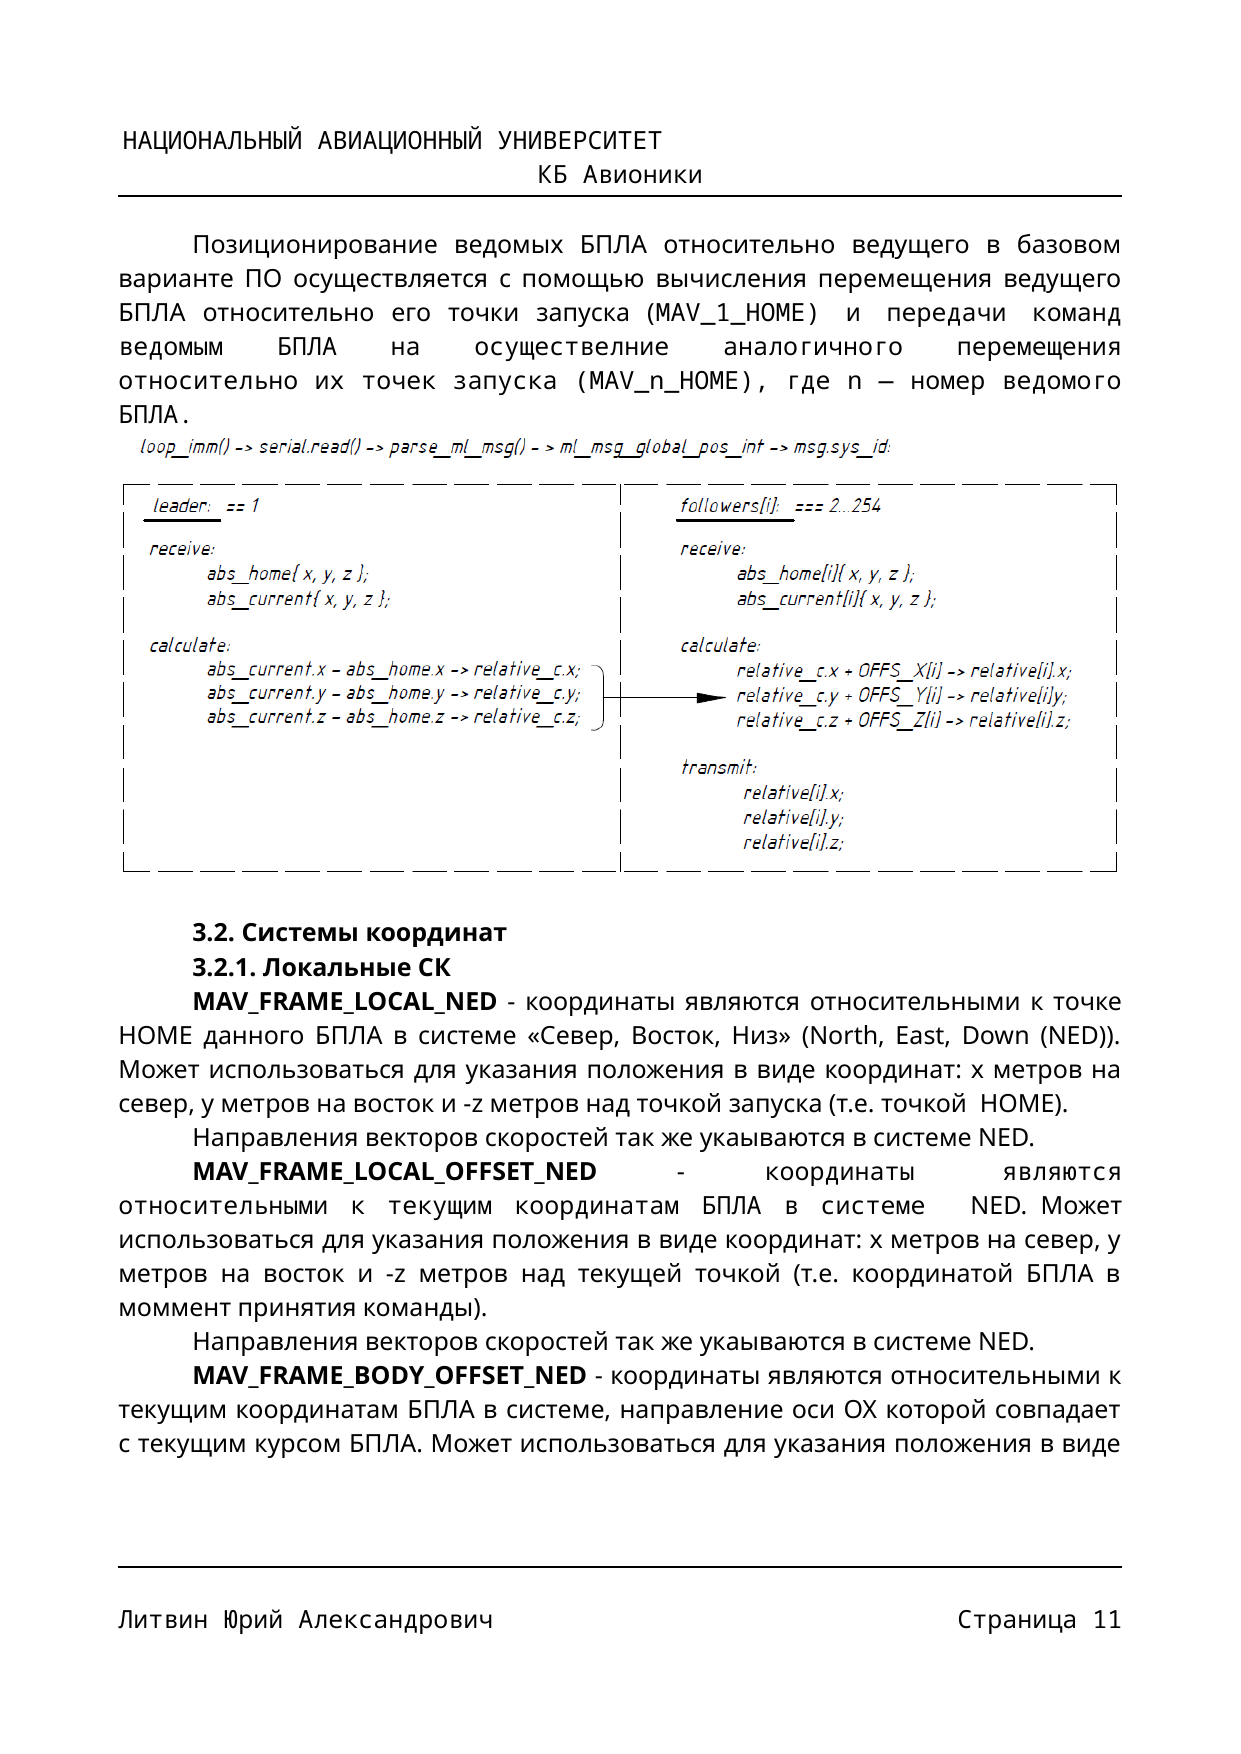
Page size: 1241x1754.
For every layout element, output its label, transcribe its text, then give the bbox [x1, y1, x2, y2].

picture [118, 431, 1123, 881]
text 3.2. Системы координат [118, 915, 1122, 949]
text 3.2.1. Локальные СК [118, 949, 1122, 983]
text MAV_FRAME_LOCAL_NED - координаты являются относительными к точке HOME данного БПЛА в системе «Север, Восток, Низ» (North, East, Down (NED)). Может использоваться для указания положения в виде координат: x метров на север, y метров на восток и -z метров над точкой запуска (т.е. точкой HOME). [118, 983, 1122, 1119]
text MAV_FRAME_LOCAL_OFFSET_NED - координаты являются относительными к текущим координатам БПЛА в системе NED. Может использоваться для указания положения в виде координат: x метров на север, y метров на восток и -z метров над текущей точкой (т.е. координатой БПЛА в моммент принятия команды). [118, 1153, 1122, 1324]
text Позиционирование ведомых БПЛА относительно ведущего в базовом варианте ПО осуществляется с помощью вычисления перемещения ведущего БПЛА относительно его точки запуска (MAV_1_HOME) и передачи команд ведомым БПЛА на осуществелние аналогичного перемещения относительно их точек запуска (MAV_n_HOME), где n — номер ведомого БПЛА. [118, 227, 1122, 431]
text MAV_FRAME_BODY_OFFSET_NED - координаты являются относительными к текущим координатам БПЛА в системе, направление оси OX которой совпадает с текущим курсом БПЛА. Может использоваться для указания положения в виде [118, 1358, 1122, 1460]
text Направления векторов скоростей так же укаываются в системе NED. [118, 1324, 1122, 1358]
text Направления векторов скоростей так же укаываются в системе NED. [118, 1119, 1122, 1153]
